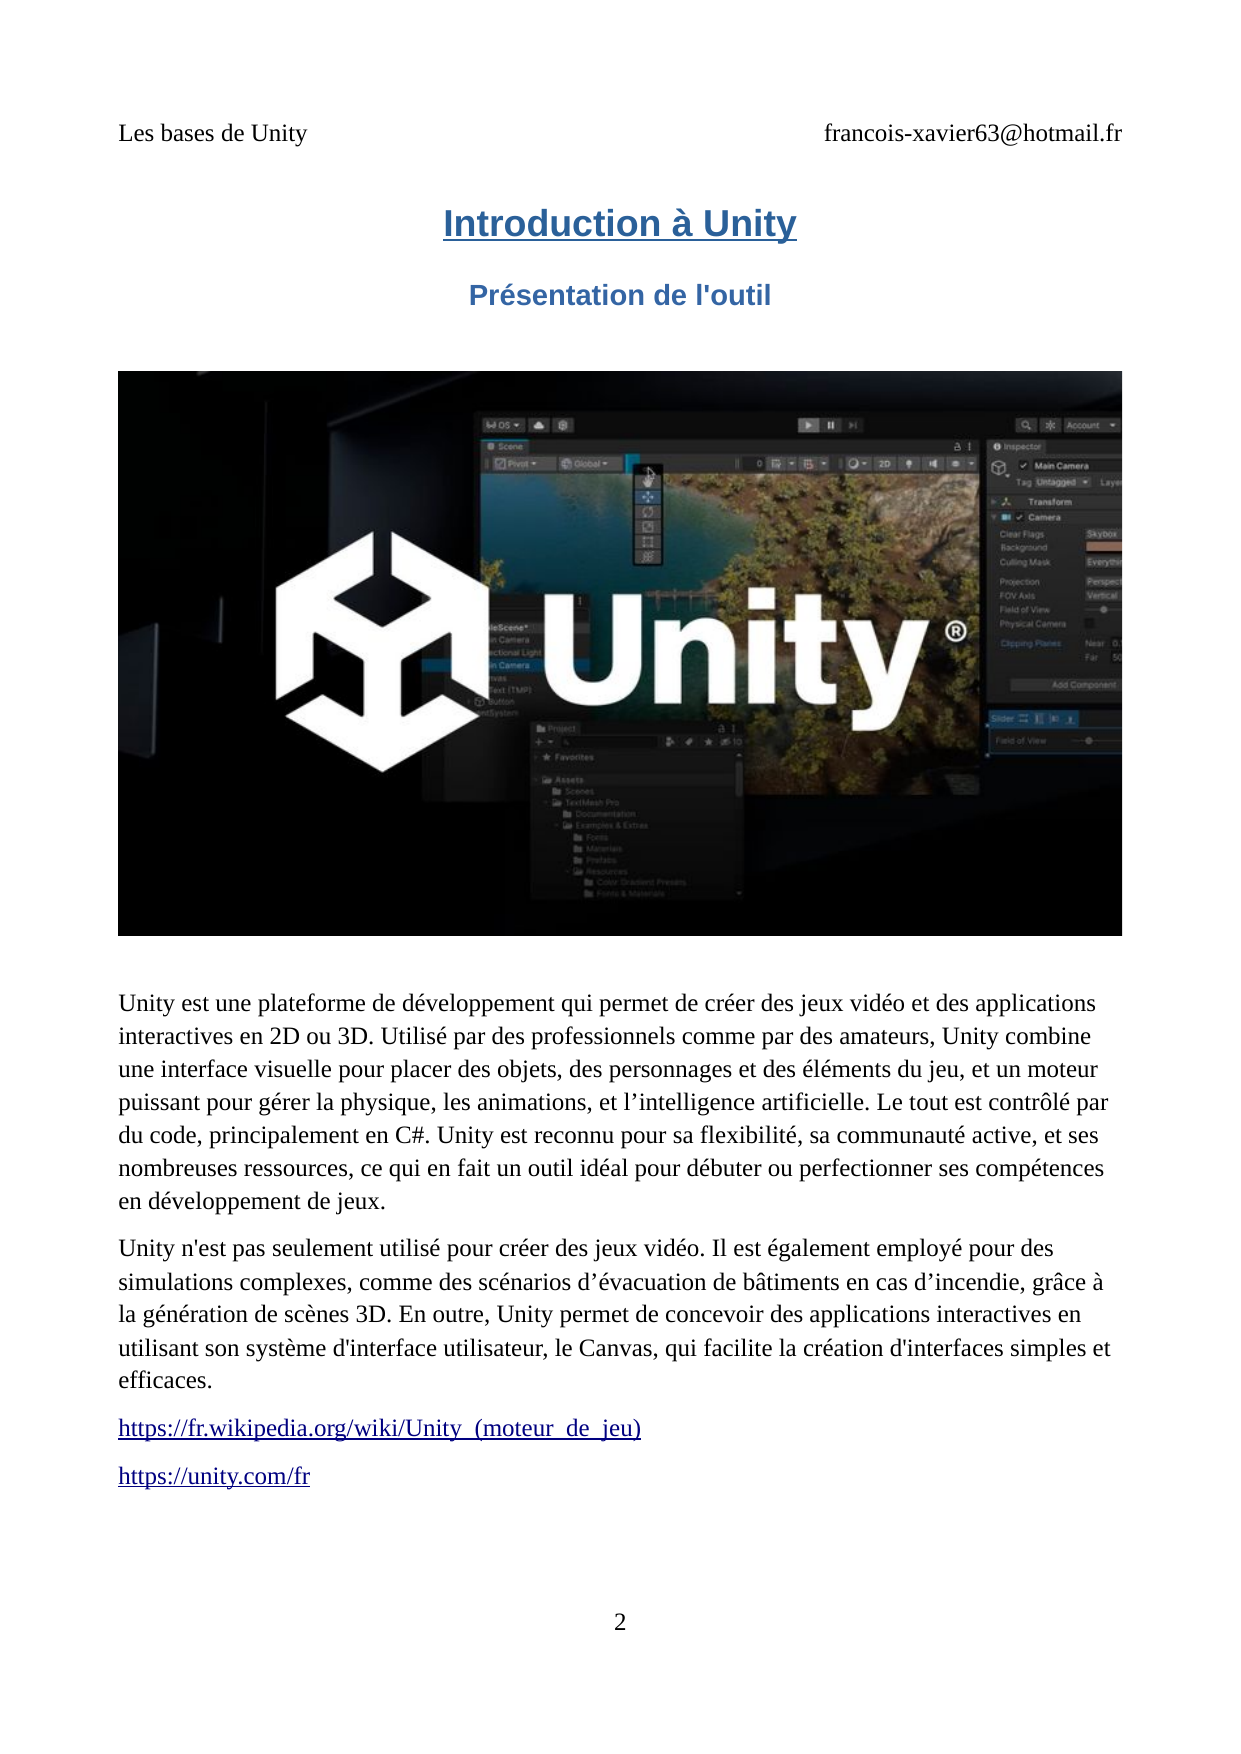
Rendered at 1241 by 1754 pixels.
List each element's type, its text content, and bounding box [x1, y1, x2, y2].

subtitle Introduction à Unity [118, 201, 1122, 244]
text Unity est une plateforme de développement qui permet de créer des jeux vidéo et des applications interactives en 2D ou 3D. Utilisé par des professionnels comme par des amateurs, Unity combine une interface visuelle pour placer des objets, des personnages et des éléments du jeu, et un moteur puissant pour gérer la physique, les animations, et l’intelligence artificielle. Le tout est contrôlé par du code, principalement en C#. Unity est reconnu pour sa flexibilité, sa communauté active, et ses nombreuses ressources, ce qui en fait un outil idéal pour débuter ou perfectionner ses compétences en développement de jeux. [118, 988, 1122, 1215]
subtitle Présentation de l'outil [118, 278, 1122, 311]
picture [118, 371, 1123, 936]
text https://fr.wikipedia.org/wiki/Unity_(moteur_de_jeu) [118, 1413, 1122, 1442]
text Unity n'est pas seulement utilisé pour créer des jeux vidéo. Il est également employé pour des simulations complexes, comme des scénarios d’évacuation de bâtiments en cas d’incendie, grâce à la génération de scènes 3D. En outre, Unity permet de concevoir des applications interactives en utilisant son système d'interface utilisateur, le Canvas, qui facilite la création d'interfaces simples et efficaces. [118, 1233, 1122, 1394]
text https://unity.com/fr [118, 1461, 1122, 1489]
